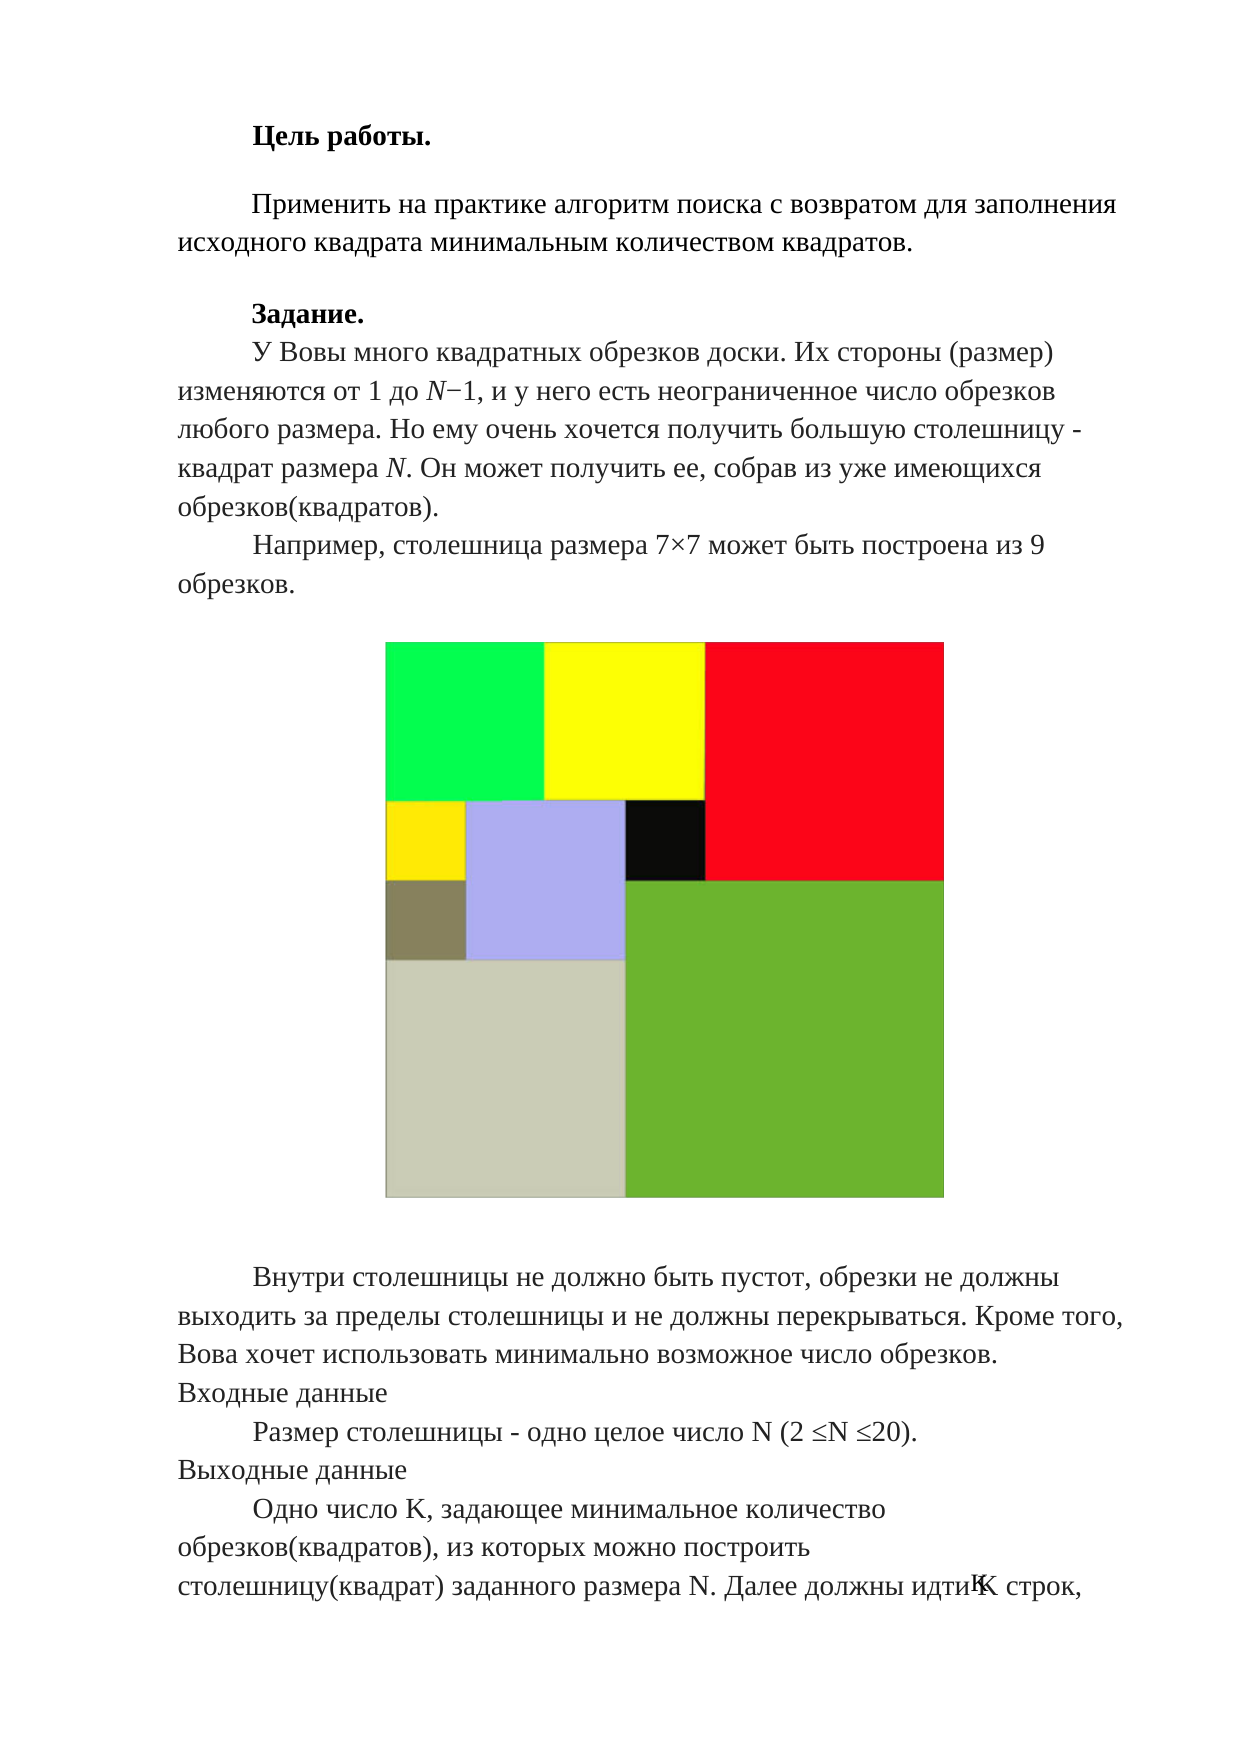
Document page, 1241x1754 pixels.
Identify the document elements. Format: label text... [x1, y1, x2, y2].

text Применить на практике алгоритм поиска с возвратом для заполнения исходного квадрата минимальным количеством квадратов. [177, 186, 1152, 258]
text Цель работы. [177, 118, 1152, 152]
picture [384, 642, 944, 1198]
text Задание. [177, 296, 1152, 329]
text Внутри столешницы не должно быть пустот, обрезки не должны выходить за пределы столешницы и не должны перекрываться. Кроме того, Вова хочет использовать минимально возможное число обрезков. Входные данные Размер столешницы - одно целое число N (2 ≤N ≤20). Выходные данные Одно число K, задающее минимальное количество обрезков(квадратов), из которых можно построить столешницу(квадрат) заданного размера N. Далее должны идти K строк, каждая из которых должна содержать три целых числа x,y и w, задающие координаты левого верхнего угла (1≤x, y≤N) и длину стороны соответствующего обрезка(квадрата). ﻿Пример входных данных 7 Соответствующие выходные данные 9 1 1 2 1 3 2 3 1 1 4 1 1 3 2 2 5 1 3 4 4 4 1 5 3 3 4 1 [177, 1259, 1152, 1601]
text У Вовы много квадратных обрезков доски. Их стороны (размер) изменяются от 1 до N−1, и у него есть неограниченное число обрезков любого размера. Но ему очень хочется получить большую столешницу - квадрат размера N. Он может получить ее, собрав из уже имеющихся обрезков(квадратов). Например, столешница размера 7×7 может быть построена из 9 обрезков. [177, 334, 1152, 599]
